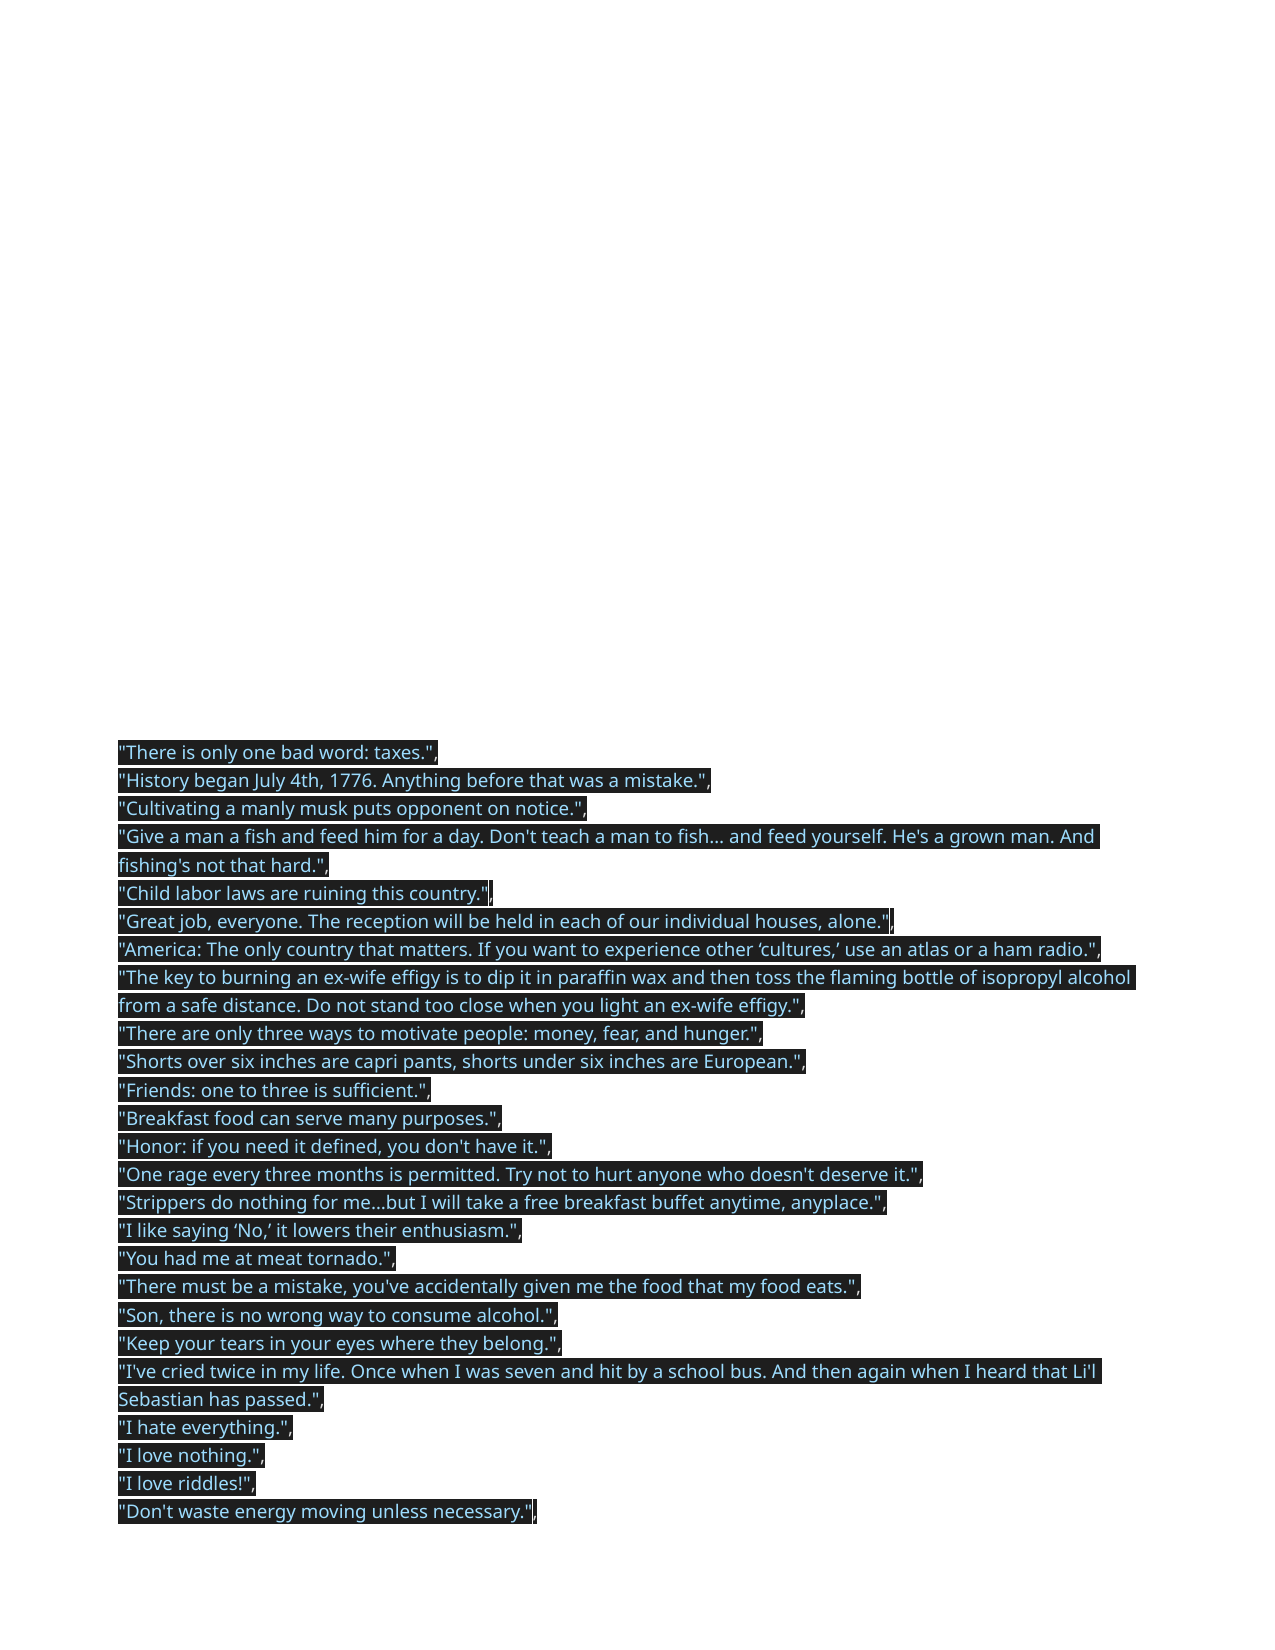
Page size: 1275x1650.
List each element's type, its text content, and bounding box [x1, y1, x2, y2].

text "Give a man a fish and feed him for a day. Don't teach a man to fish… and feed yourself. He's a grown man. And fishing's not that hard.", [118, 821, 1157, 877]
text "Shorts over six inches are capri pants, shorts under six inches are European.", [118, 1046, 1157, 1074]
text "I've cried twice in my life. Once when I was seven and hit by a school bus. And then again when I heard that Li'l Sebastian has passed.", [118, 1356, 1157, 1412]
text "Cultivating a manly musk puts opponent on notice.", [118, 793, 1157, 821]
text "America: The only country that matters. If you want to experience other ‘cultures,’ use an atlas or a ham radio.", [118, 934, 1157, 962]
text "I hate everything.", [118, 1412, 1157, 1440]
text "Don't waste energy moving unless necessary.", [118, 1496, 1157, 1524]
text "Son, there is no wrong way to consume alcohol.", [118, 1299, 1157, 1327]
text "Great job, everyone. The reception will be held in each of our individual houses, alone.", [118, 906, 1157, 934]
text "There is only one bad word: taxes.", [118, 737, 1157, 765]
text "Child labor laws are ruining this country.", [118, 877, 1157, 906]
text "Friends: one to three is sufficient.", [118, 1074, 1157, 1102]
text "Breakfast food can serve many purposes.", [118, 1102, 1157, 1131]
text "Keep your tears in your eyes where they belong.", [118, 1327, 1157, 1356]
text "Honor: if you need it defined, you don't have it.", [118, 1131, 1157, 1159]
text "There must be a mistake, you've accidentally given me the food that my food eats.", [118, 1271, 1157, 1299]
text "The key to burning an ex-wife effigy is to dip it in paraffin wax and then toss the flaming bottle of isopropyl alcohol from a safe distance. Do not stand too close when you light an ex-wife effigy.", [118, 962, 1157, 1018]
text "You had me at meat tornado.", [118, 1243, 1157, 1271]
text "Strippers do nothing for me…but I will take a free breakfast buffet anytime, anyplace.", [118, 1187, 1157, 1215]
text "History began July 4th, 1776. Anything before that was a mistake.", [118, 765, 1157, 793]
text "I like saying ‘No,’ it lowers their enthusiasm.", [118, 1215, 1157, 1243]
text "One rage every three months is permitted. Try not to hurt anyone who doesn't deserve it.", [118, 1159, 1157, 1187]
text "I love riddles!", [118, 1468, 1157, 1496]
text "I love nothing.", [118, 1440, 1157, 1468]
text "There are only three ways to motivate people: money, fear, and hunger.", [118, 1018, 1157, 1046]
